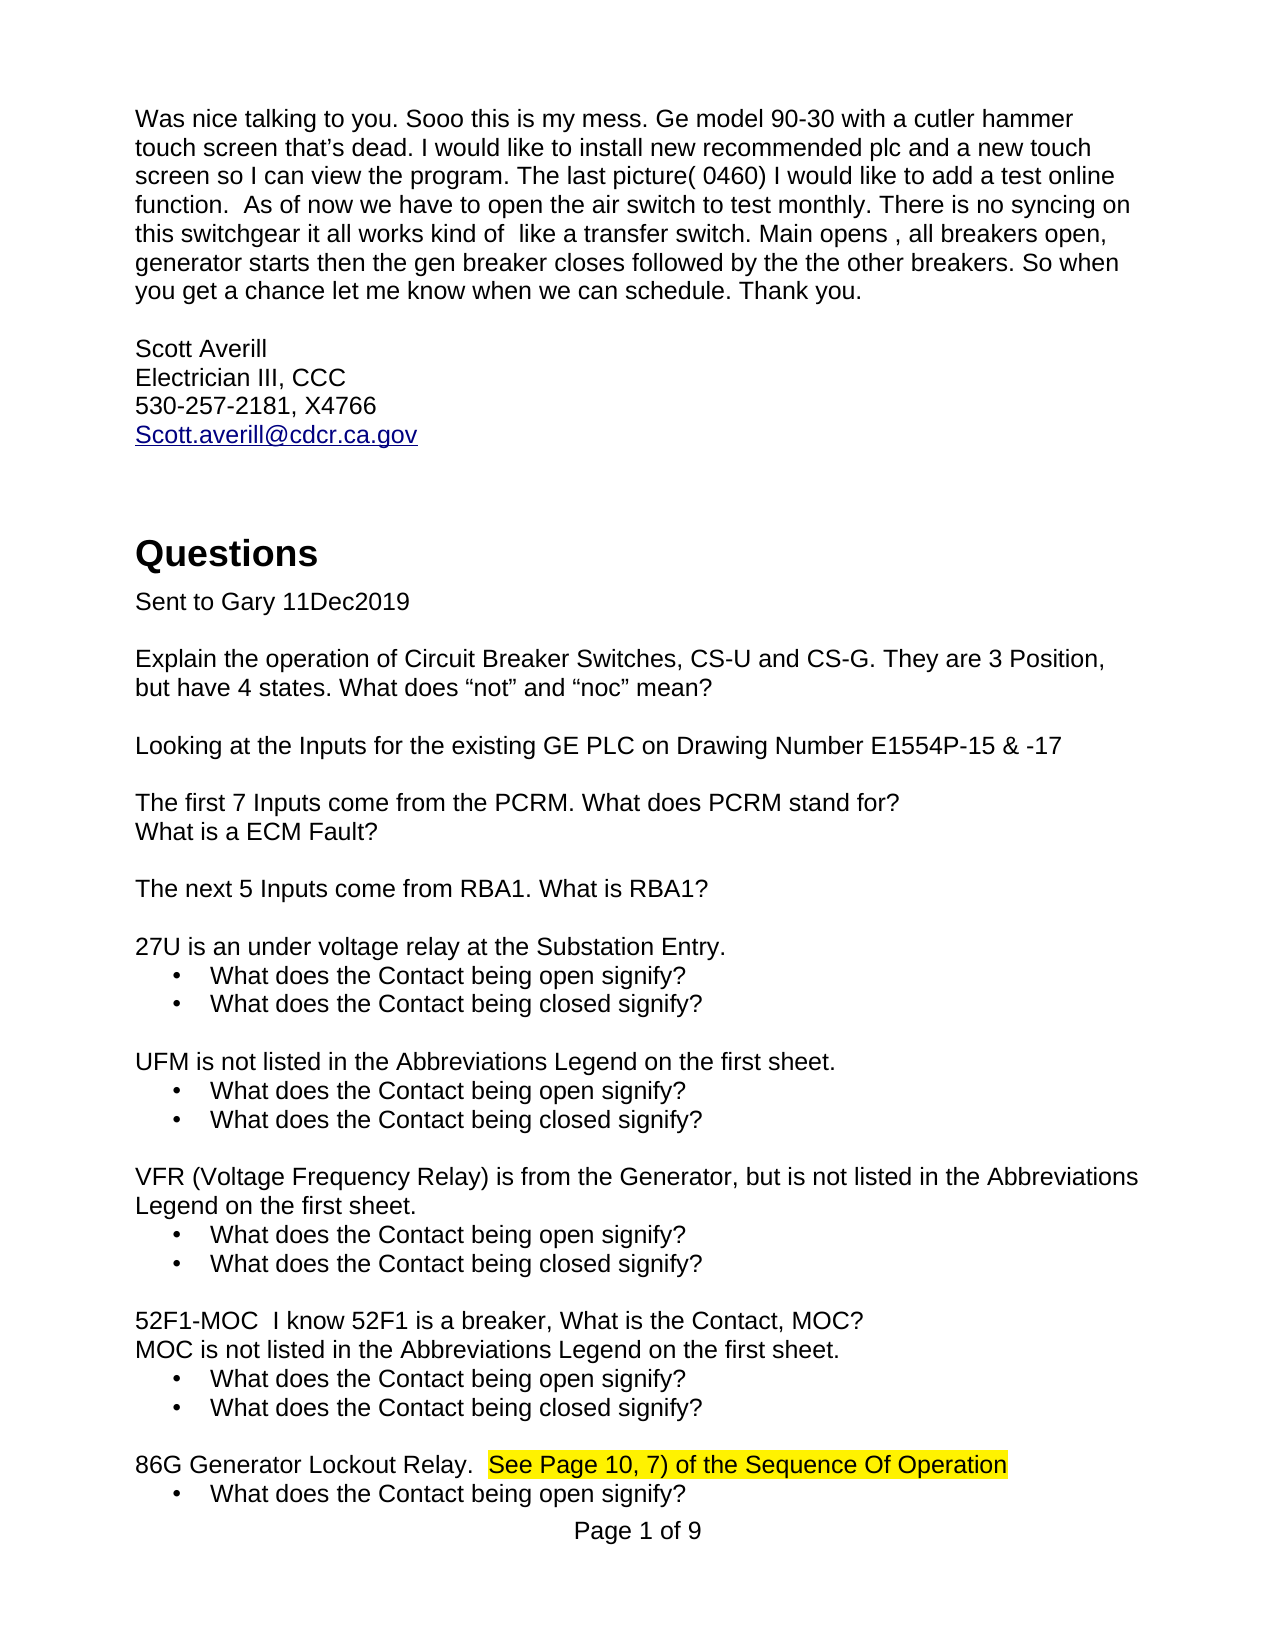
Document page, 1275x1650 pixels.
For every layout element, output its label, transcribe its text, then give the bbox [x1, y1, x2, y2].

text The first 7 Inputs come from the PCRM. What does PCRM stand for? [135, 788, 1140, 817]
text 86G Generator Lockout Relay. See Page 10, 7) of the Sequence Of Operation [135, 1450, 1140, 1479]
text Scott.averill@cdcr.ca.gov [135, 420, 1140, 449]
list What does the Contact being open signify? [172, 1076, 1140, 1105]
text VFR (Voltage Frequency Relay) is from the Generator, but is not listed in the Abbreviations Legend on the first sheet. [135, 1162, 1140, 1220]
text Was nice talking to you. Sooo this is my mess. Ge model 90-30 with a cutler hammer touch screen that’s dead. I would like to install new recommended plc and a new touch screen so I can view the program. The last picture( 0460) I would like to add a test online function. As of now we have to open the air switch to test monthly. There is no syncing on this switchgear it all works kind of like a transfer switch. Main opens , all breakers open, generator starts then the gen breaker closes followed by the the other breakers. So when you get a chance let me know when we can schedule. Thank you. [135, 104, 1140, 305]
text 52F1-MOC I know 52F1 is a breaker, What is the Contact, MOC? [135, 1306, 1140, 1335]
text Looking at the Inputs for the existing GE PLC on Drawing Number E1554P-15 & -17 [135, 731, 1140, 759]
text Explain the operation of Circuit Breaker Switches, CS-U and CS-G. They are 3 Position, but have 4 states. What does “not” and “noc” mean? [135, 644, 1140, 702]
subtitle Questions [135, 531, 1140, 574]
list What does the Contact being closed signify? [172, 1105, 1140, 1133]
list What does the Contact being open signify? [172, 961, 1140, 989]
text UFM is not listed in the Abbreviations Legend on the first sheet. [135, 1047, 1140, 1076]
text Scott Averill [135, 334, 1140, 362]
text Electrician III, CCC [135, 362, 1140, 391]
list What does the Contact being closed signify? [172, 1393, 1140, 1421]
text 530-257-2181, X4766 [135, 391, 1140, 420]
list What does the Contact being open signify? [172, 1364, 1140, 1393]
text The next 5 Inputs come from RBA1. What is RBA1? [135, 874, 1140, 903]
list What does the Contact being closed signify? [172, 989, 1140, 1018]
text 27U is an under voltage relay at the Substation Entry. [135, 932, 1140, 961]
list What does the Contact being closed signify? [172, 1249, 1140, 1277]
text What is a ECM Fault? [135, 817, 1140, 846]
list What does the Contact being open signify? [172, 1220, 1140, 1249]
text MOC is not listed in the Abbreviations Legend on the first sheet. [135, 1335, 1140, 1364]
text Sent to Gary 11Dec2019 [135, 587, 1140, 616]
list What does the Contact being open signify? [172, 1479, 1140, 1508]
